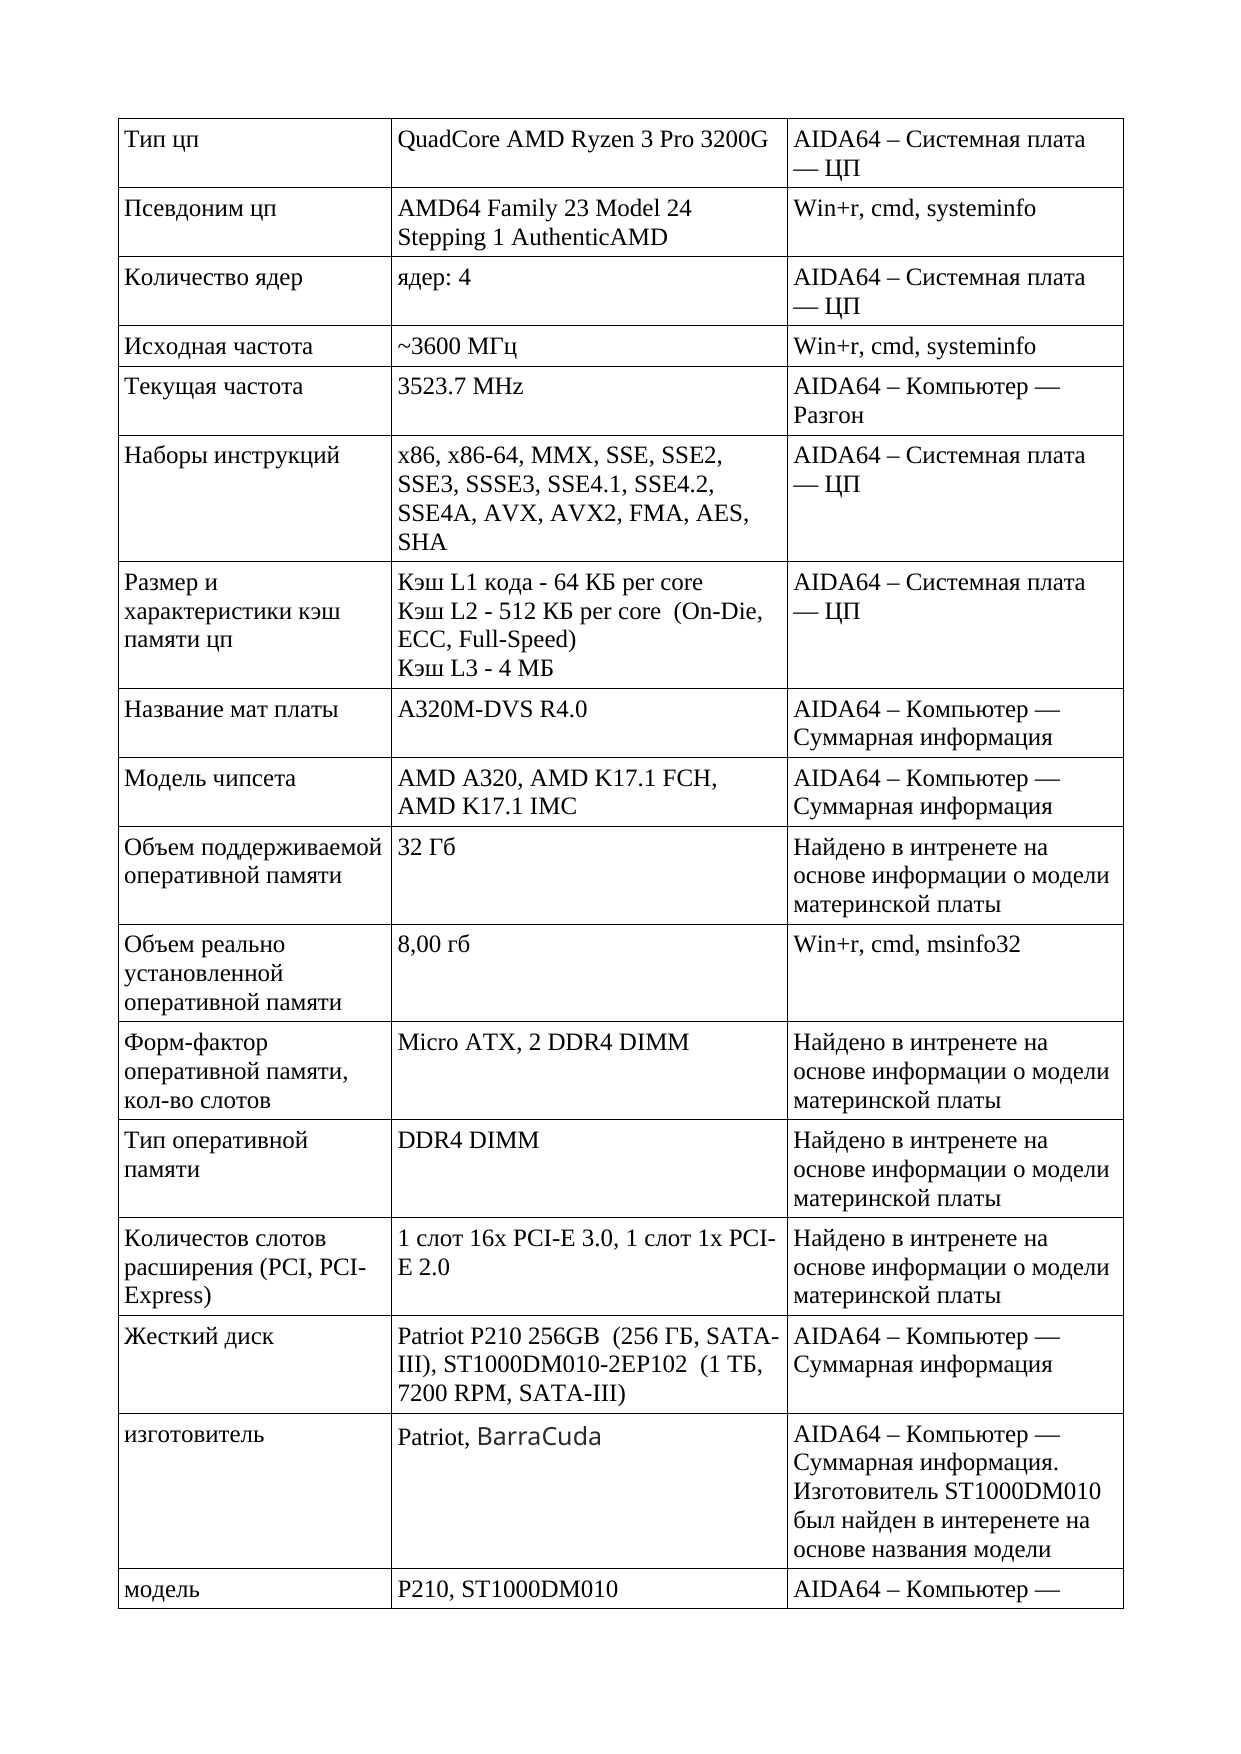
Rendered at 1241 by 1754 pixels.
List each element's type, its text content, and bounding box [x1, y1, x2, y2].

table_header AIDA64 – Системная плата — ЦП [788, 119, 1123, 187]
table_cell AIDA64 – Системная плата — ЦП [788, 436, 1123, 561]
table_cell Наборы инструкций [119, 436, 391, 561]
table_cell P210, ST1000DM010 [392, 1569, 787, 1608]
table_cell Patriot, BarraCuda [392, 1414, 787, 1568]
table_cell модель [119, 1569, 391, 1608]
table_cell Micro ATX, 2 DDR4 DIMM [392, 1022, 787, 1119]
table_cell Patriot P210 256GB (256 ГБ, SATA-III), ST1000DM010-2EP102 (1 ТБ, 7200 RPM, SATA-III) [392, 1316, 787, 1413]
table_header QuadCore AMD Ryzen 3 Pro 3200G [392, 119, 787, 187]
table_cell Количестов слотов расширения (PCI, PCI-Express) [119, 1218, 391, 1315]
table_header Тип цп [119, 119, 391, 187]
table_cell AIDA64 – Компьютер — Суммарная информация [788, 689, 1123, 757]
table_cell Найдено в интренете на основе информации о модели материнской платы [788, 827, 1123, 924]
table_cell Количество ядер [119, 257, 391, 325]
table_cell Win+r, cmd, msinfo32 [788, 925, 1123, 1021]
table_cell AIDA64 – Системная плата — ЦП [788, 257, 1123, 325]
table_cell DDR4 DIMM [392, 1120, 787, 1217]
table_cell ~3600 МГц [392, 326, 787, 366]
table_cell 8,00 гб [392, 925, 787, 1021]
table_cell Кэш L1 кода - 64 КБ per core Кэш L2 - 512 КБ per core (On-Die, ECC, Full-Speed) Кэш L3 - 4 МБ [392, 562, 787, 688]
table_cell Найдено в интренете на основе информации о модели материнской платы [788, 1120, 1123, 1217]
table_cell AIDA64 – Системная плата — ЦП [788, 562, 1123, 688]
table_cell x86, x86-64, MMX, SSE, SSE2, SSE3, SSSE3, SSE4.1, SSE4.2, SSE4A, AVX, AVX2, FMA, AES, SHA [392, 436, 787, 561]
table_cell Название мат платы [119, 689, 391, 757]
table_cell Исходная частота [119, 326, 391, 366]
table_cell Найдено в интренете на основе информации о модели материнской платы [788, 1218, 1123, 1315]
table_cell Объем реально установленной оперативной памяти [119, 925, 391, 1021]
table_cell AMD64 Family 23 Model 24 Stepping 1 AuthenticAMD [392, 188, 787, 256]
table_cell Форм-фактор оперативной памяти, кол-во слотов [119, 1022, 391, 1119]
table_cell Текущая частота [119, 367, 391, 435]
table_cell AIDA64 – Компьютер — Разгон [788, 367, 1123, 435]
table_cell Win+r, cmd, systeminfo [788, 188, 1123, 256]
table_cell AIDA64 – Компьютер — Суммарная информация [788, 1316, 1123, 1413]
table_cell 1 слот 16x PCI-E 3.0, 1 слот 1x PCI-E 2.0 [392, 1218, 787, 1315]
table_cell 3523.7 MHz [392, 367, 787, 435]
table_cell Размер и характеристики кэш памяти цп [119, 562, 391, 688]
table_cell Объем поддерживаемой оперативной памяти [119, 827, 391, 924]
table_cell Тип оперативной памяти [119, 1120, 391, 1217]
table_cell AIDA64 – Компьютер — Суммарная информация [788, 758, 1123, 826]
table_cell Модель чипсета [119, 758, 391, 826]
table_cell A320M-DVS R4.0 [392, 689, 787, 757]
table_cell Псевдоним цп [119, 188, 391, 256]
table_cell Win+r, cmd, systeminfo [788, 326, 1123, 366]
table_cell Жесткий диск [119, 1316, 391, 1413]
table_cell AIDA64 – Компьютер — [788, 1569, 1123, 1608]
table_cell 32 Гб [392, 827, 787, 924]
table_cell AIDA64 – Компьютер — Суммарная информация. Изготовитель ST1000DM010 был найден в интеренете на основе названия модели [788, 1414, 1123, 1568]
table_cell AMD A320, AMD K17.1 FCH, AMD K17.1 IMC [392, 758, 787, 826]
table_cell ядер: 4 [392, 257, 787, 325]
table_cell изготовитель [119, 1414, 391, 1568]
table_cell Найдено в интренете на основе информации о модели материнской платы [788, 1022, 1123, 1119]
